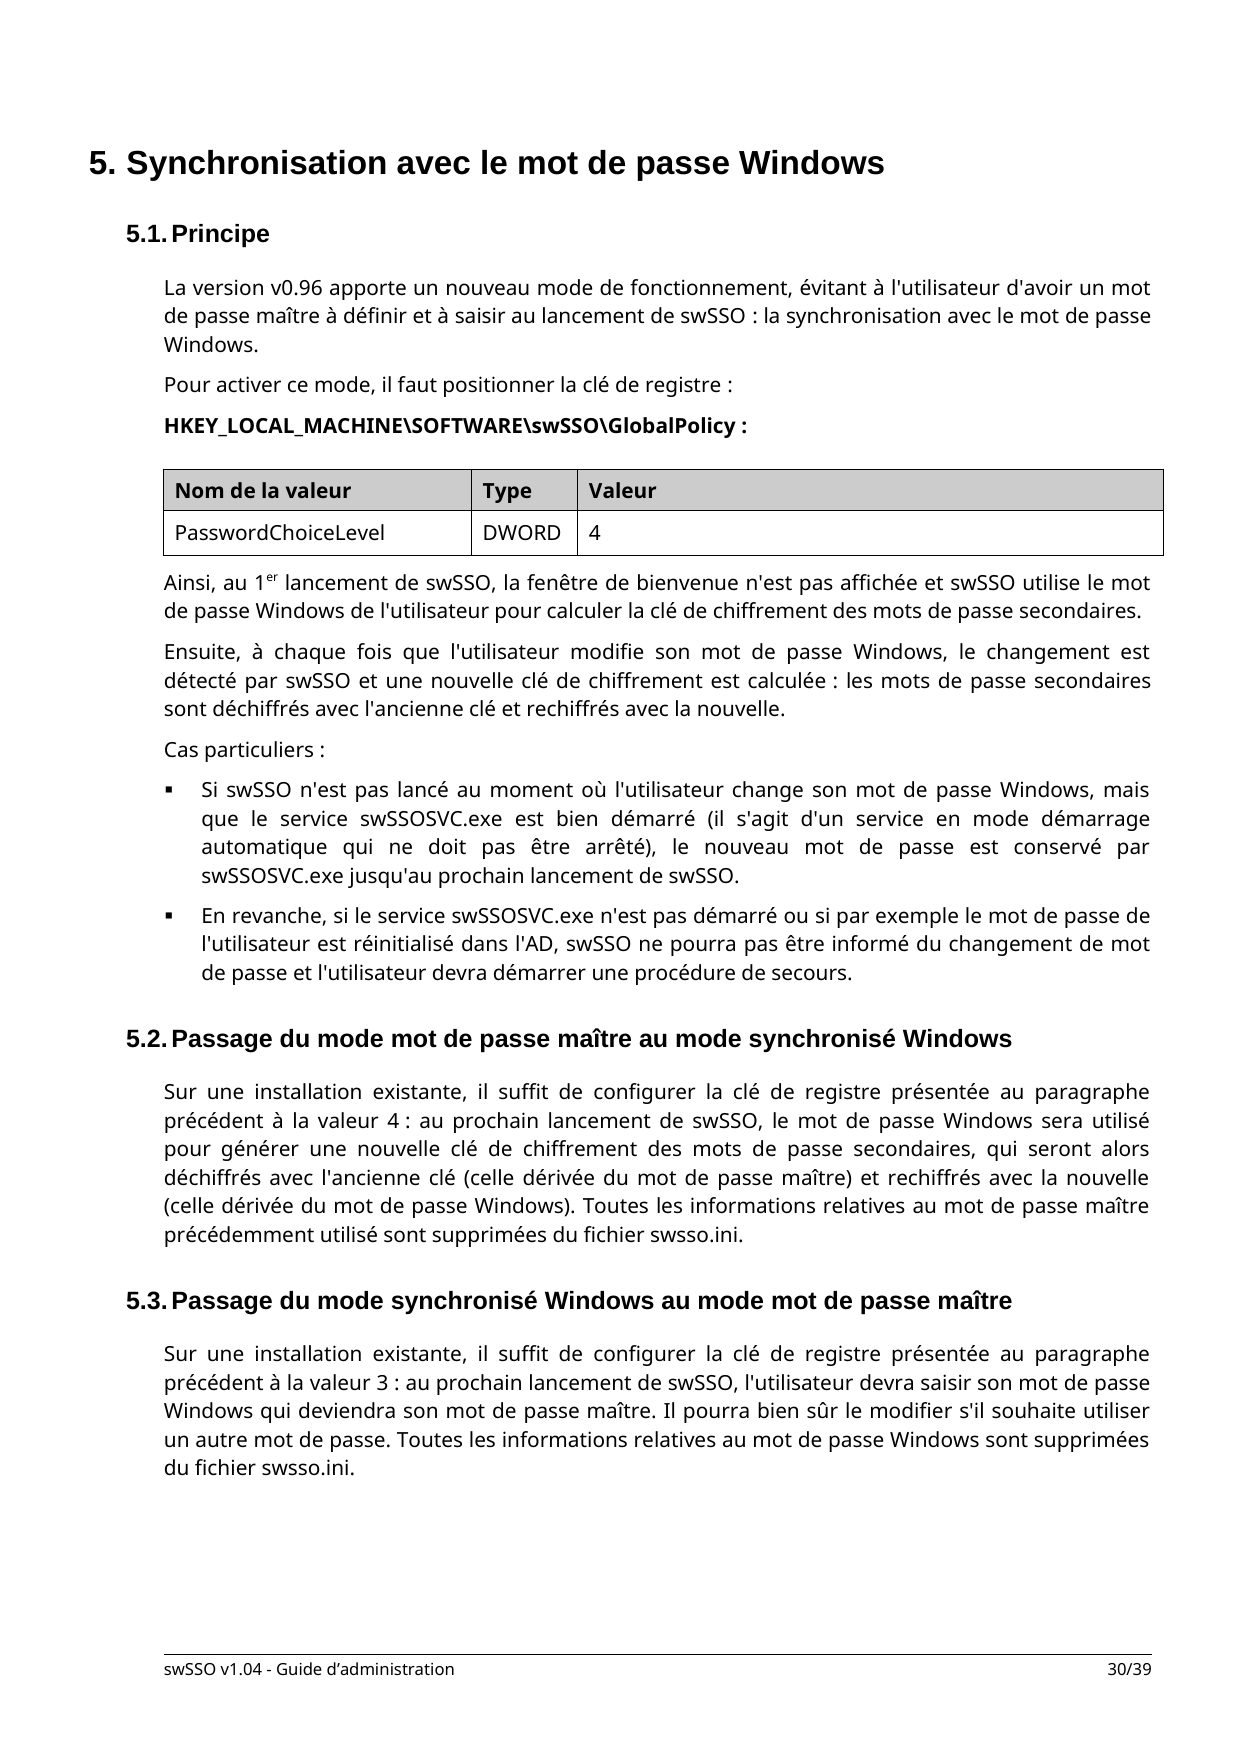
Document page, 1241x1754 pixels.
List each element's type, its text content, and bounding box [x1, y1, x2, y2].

subtitle Principe [126, 219, 1152, 248]
table_cell 4 [578, 511, 1163, 554]
subtitle Synchronisation avec le mot de passe Windows [89, 143, 1152, 182]
table_cell DWORD [472, 511, 577, 554]
list En revanche, si le service swSSOSVC.exe n'est pas démarré ou si par exemple le mot de passe de l'utilisateur est réinitialisé dans l'AD, swSSO ne pourra pas être informé du changement de mot de passe et l'utilisateur devra démarrer une procédure de secours. [164, 901, 1152, 986]
text Sur une installation existante, il suffit de configurer la clé de registre présentée au paragraphe précédent à la valeur 3 : au prochain lancement de swSSO, l'utilisateur devra saisir son mot de passe Windows qui deviendra son mot de passe maître. Il pourra bien sûr le modifier s'il souhaite utiliser un autre mot de passe. Toutes les informations relatives au mot de passe Windows sont supprimées du fichier swsso.ini. [164, 1339, 1152, 1482]
subtitle Passage du mode mot de passe maître au mode synchronisé Windows [126, 1024, 1152, 1052]
text Pour activer ce mode, il faut positionner la clé de registre : [164, 371, 1152, 399]
text La version v0.96 apporte un nouveau mode de fonctionnement, évitant à l'utilisateur d'avoir un mot de passe maître à définir et à saisir au lancement de swSSO : la synchronisation avec le mot de passe Windows. [164, 273, 1152, 358]
subtitle Passage du mode synchronisé Windows au mode mot de passe maître [126, 1286, 1152, 1314]
list Si swSSO n'est pas lancé au moment où l'utilisateur change son mot de passe Windows, mais que le service swSSOSVC.exe est bien démarré (il s'agit d'un service en mode démarrage automatique qui ne doit pas être arrêté), le nouveau mot de passe est conservé par swSSOSVC.exe jusqu'au prochain lancement de swSSO. [164, 775, 1152, 889]
text Cas particuliers : [164, 735, 1152, 764]
table_header Type [472, 470, 577, 510]
table_header Nom de la valeur [164, 470, 471, 510]
text Ainsi, au 1er lancement de swSSO, la fenêtre de bienvenue n'est pas affichée et swSSO utilise le mot de passe Windows de l'utilisateur pour calculer la clé de chiffrement des mots de passe secondaires. [164, 568, 1152, 625]
table_cell PasswordChoiceLevel [164, 511, 471, 554]
text Ensuite, à chaque fois que l'utilisateur modifie son mot de passe Windows, le changement est détecté par swSSO et une nouvelle clé de chiffrement est calculée : les mots de passe secondaires sont déchiffrés avec l'ancienne clé et rechiffrés avec la nouvelle. [164, 637, 1152, 723]
text HKEY_LOCAL_MACHINE\SOFTWARE\swSSO\GlobalPolicy : [164, 412, 1152, 440]
text Sur une installation existante, il suffit de configurer la clé de registre présentée au paragraphe précédent à la valeur 4 : au prochain lancement de swSSO, le mot de passe Windows sera utilisé pour générer une nouvelle clé de chiffrement des mots de passe secondaires, qui seront alors déchiffrés avec l'ancienne clé (celle dérivée du mot de passe maître) et rechiffrés avec la nouvelle (celle dérivée du mot de passe Windows). Toutes les informations relatives au mot de passe maître précédemment utilisé sont supprimées du fichier swsso.ini. [164, 1077, 1152, 1248]
table_header Valeur [578, 470, 1163, 510]
